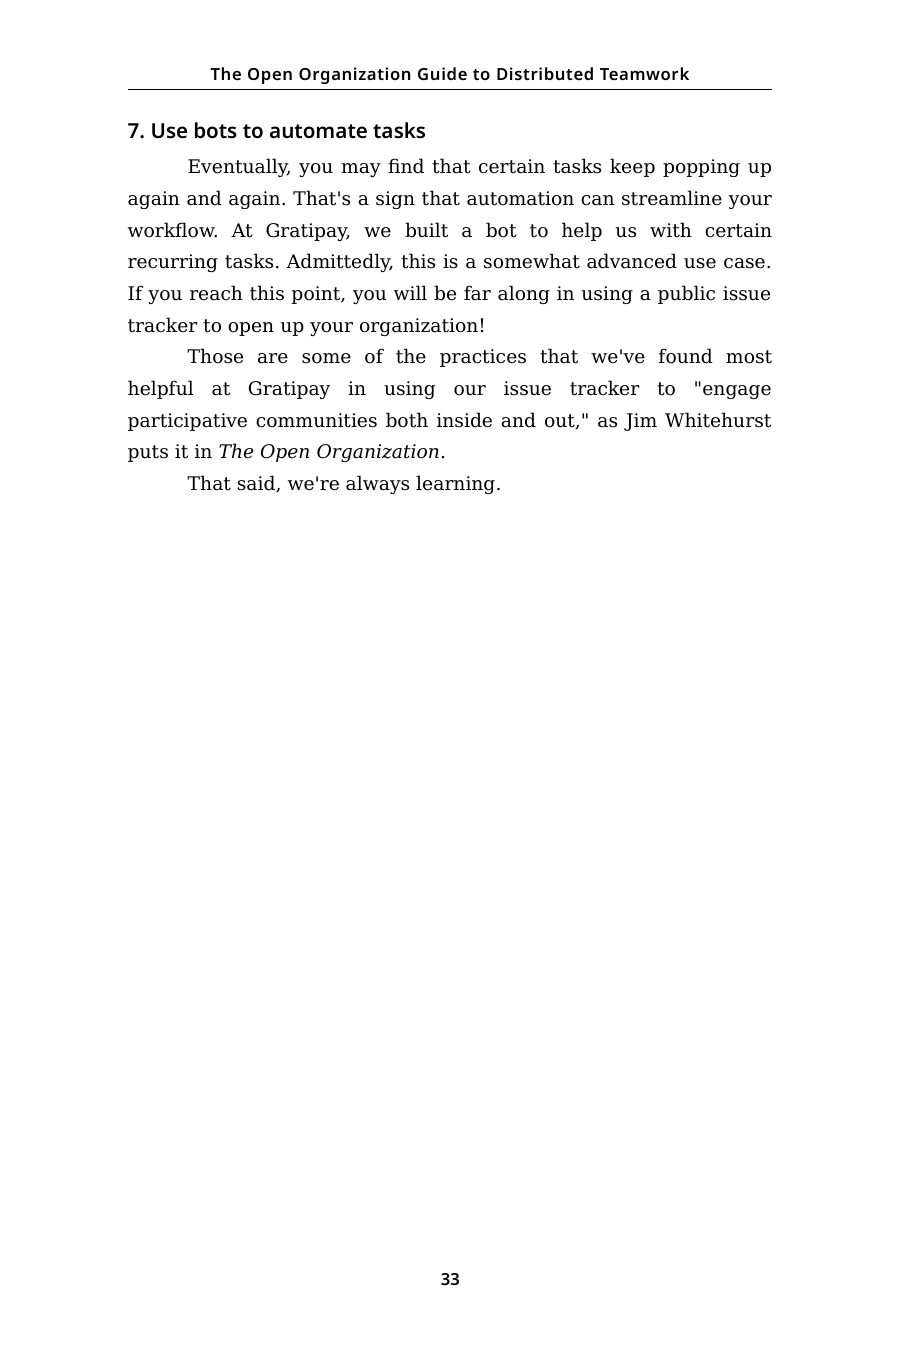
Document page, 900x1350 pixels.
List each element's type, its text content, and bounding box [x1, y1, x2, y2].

text Eventually, you may find that certain tasks keep popping up again and again. That's a sign that automation can streamline your workflow. At Gratipay, we built a bot to help us with certain recurring tasks. Admittedly, this is a somewhat advanced use case. If you reach this point, you will be far along in using a public issue tracker to open up your organization! [127, 156, 772, 337]
subtitle 7. Use bots to automate tasks [127, 118, 772, 144]
text That said, we're always learning. [127, 473, 772, 495]
text Those are some of the practices that we've found most helpful at Gratipay in using our issue tracker to "engage participative communities both inside and out," as Jim Whitehurst puts it in The Open Organization. [127, 346, 772, 463]
